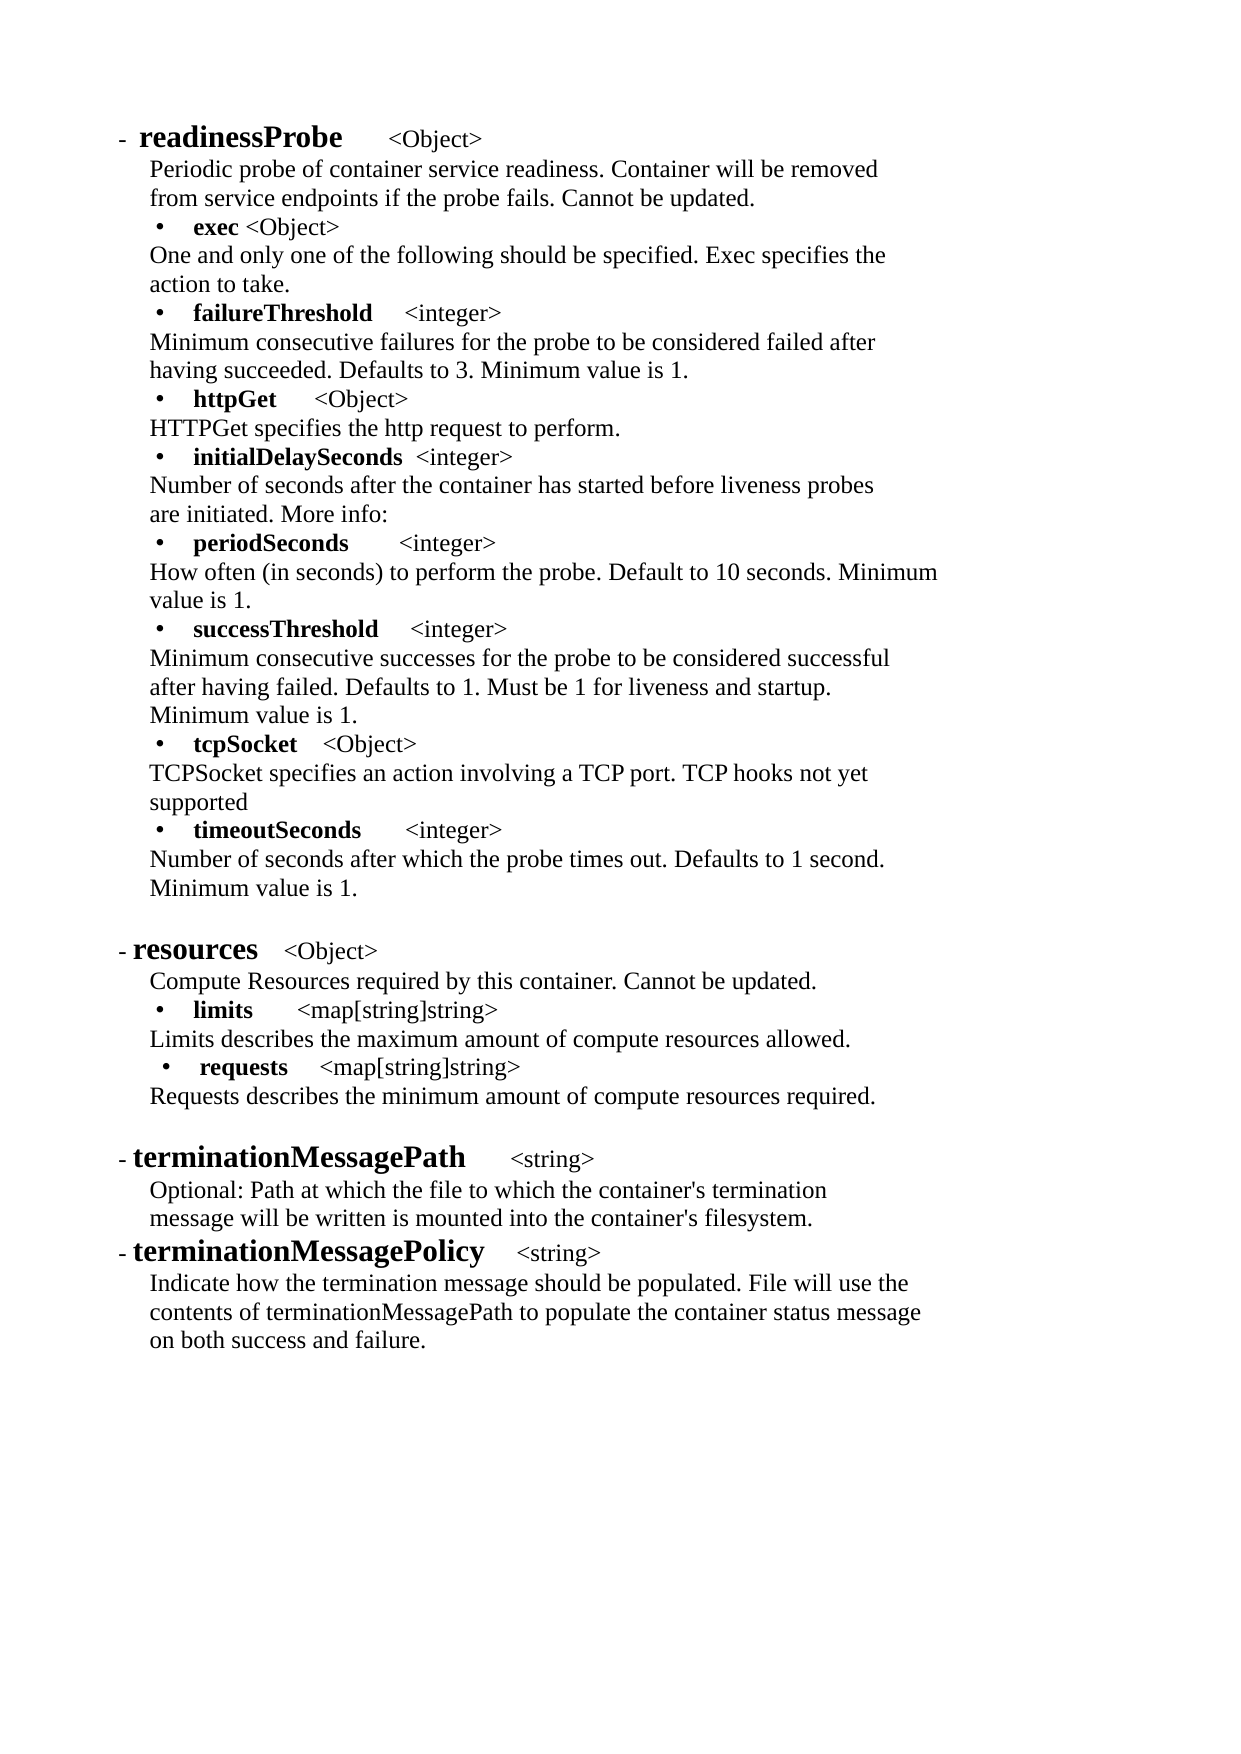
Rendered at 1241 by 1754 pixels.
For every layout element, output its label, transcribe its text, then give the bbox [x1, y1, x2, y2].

text Number of seconds after the container has started before liveness probes [118, 470, 1122, 499]
text message will be written is mounted into the container's filesystem. [118, 1203, 1122, 1232]
text How often (in seconds) to perform the probe. Default to 10 seconds. Minimum [118, 557, 1122, 585]
list limits <map[string]string> [156, 995, 1122, 1024]
list timeoutSeconds <integer> [156, 815, 1122, 844]
text are initiated. More info: [118, 499, 1122, 528]
text Optional: Path at which the file to which the container's termination [118, 1175, 1122, 1203]
text from service endpoints if the probe fails. Cannot be updated. [118, 183, 1122, 212]
text One and only one of the following should be specified. Exec specifies the [118, 240, 1122, 269]
text - terminationMessagePolicy <string> [118, 1232, 1122, 1268]
list successThreshold <integer> [156, 614, 1122, 643]
list tcpSocket <Object> [156, 729, 1122, 758]
text after having failed. Defaults to 1. Must be 1 for liveness and startup. [118, 672, 1122, 700]
text - resources <Object> [118, 930, 1122, 966]
text Periodic probe of container service readiness. Container will be removed [118, 154, 1122, 183]
text contents of terminationMessagePath to populate the container status message [118, 1297, 1122, 1326]
text - readinessProbe <Object> [118, 118, 1122, 154]
text value is 1. [118, 585, 1122, 614]
text on both success and failure. [118, 1326, 1122, 1354]
text Number of seconds after which the probe times out. Defaults to 1 second. [118, 844, 1122, 873]
list failureThreshold <integer> [156, 298, 1122, 327]
text Limits describes the maximum amount of compute resources allowed. [118, 1024, 1122, 1052]
list httpGet <Object> [156, 384, 1122, 413]
text Minimum consecutive successes for the probe to be considered successful [118, 643, 1122, 672]
text Minimum consecutive failures for the probe to be considered failed after [118, 327, 1122, 355]
text having succeeded. Defaults to 3. Minimum value is 1. [118, 355, 1122, 384]
text - terminationMessagePath <string> [118, 1139, 1122, 1175]
text TCPSocket specifies an action involving a TCP port. TCP hooks not yet [118, 758, 1122, 787]
text Minimum value is 1. [118, 873, 1122, 902]
list periodSeconds <integer> [156, 528, 1122, 557]
text supported [118, 787, 1122, 815]
text action to take. [118, 269, 1122, 298]
list initialDelaySeconds <integer> [156, 442, 1122, 470]
text HTTPGet specifies the http request to perform. [118, 413, 1122, 442]
text Compute Resources required by this container. Cannot be updated. [118, 966, 1122, 995]
list requests <map[string]string> [162, 1052, 1122, 1081]
text Indicate how the termination message should be populated. File will use the [118, 1268, 1122, 1297]
text Requests describes the minimum amount of compute resources required. [118, 1081, 1122, 1110]
list exec <Object> [156, 212, 1122, 240]
text Minimum value is 1. [118, 700, 1122, 729]
